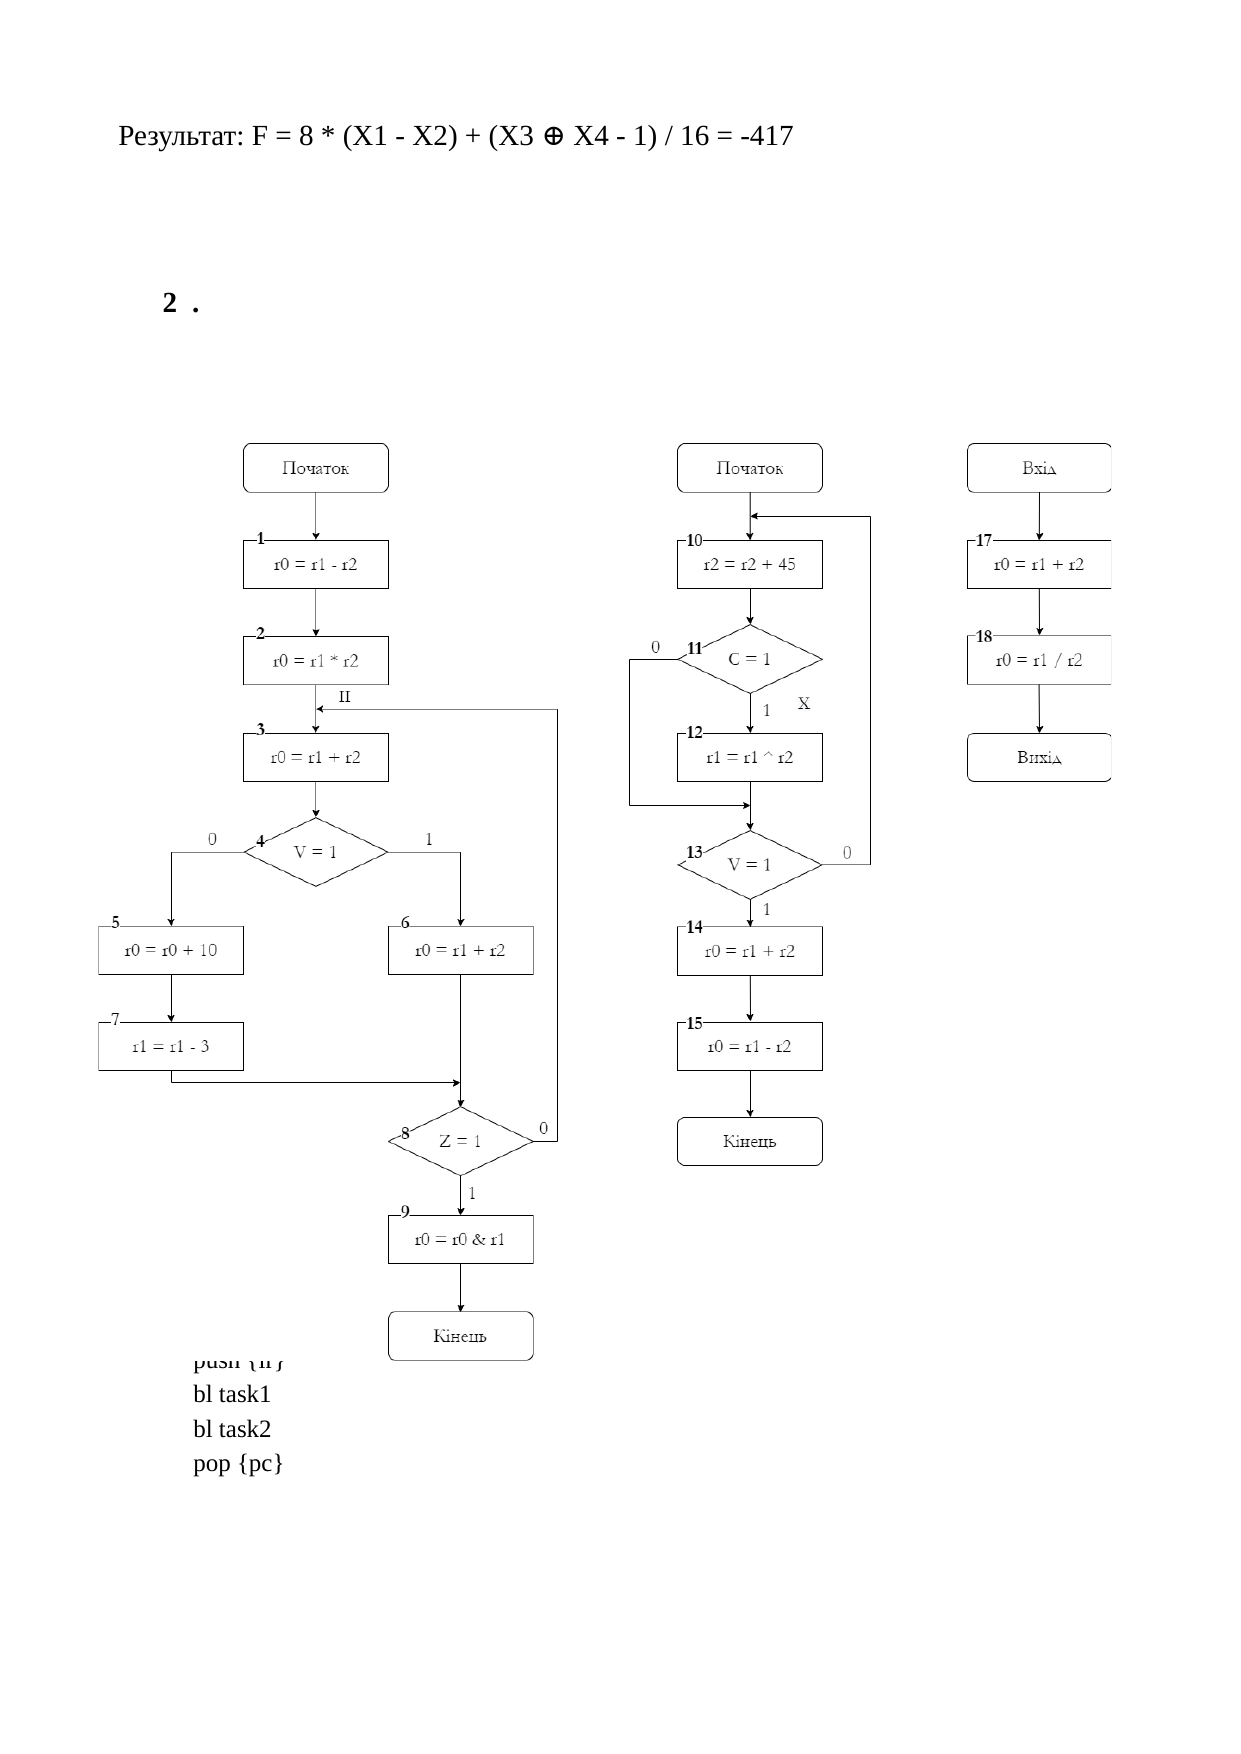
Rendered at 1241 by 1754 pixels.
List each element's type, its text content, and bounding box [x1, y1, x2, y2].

text bl task1 [118, 1379, 1122, 1408]
text push {lr} [197, 1345, 1122, 1373]
text bl task2 [118, 1414, 1122, 1442]
text #define X4 #11 [1112, 1138, 1122, 1167]
text push {lr} [118, 1361, 195, 1373]
text #define X2 #-9 [1112, 1069, 1122, 1098]
text Lab4.s [1112, 862, 1122, 891]
text Результат: F = 8 * (X1 - X2) + (X3 ⊕ X4 - 1) / 16 = -417 [118, 118, 1122, 185]
picture [98, 443, 1112, 1361]
text #define X1 #18 [1112, 1034, 1122, 1063]
text #define X3 #23 [1112, 1103, 1122, 1132]
text pop {pc} [118, 1448, 1122, 1477]
text .global lab4 [1112, 931, 1122, 960]
text lab4: [1112, 1310, 1122, 1339]
list . [162, 286, 1122, 319]
